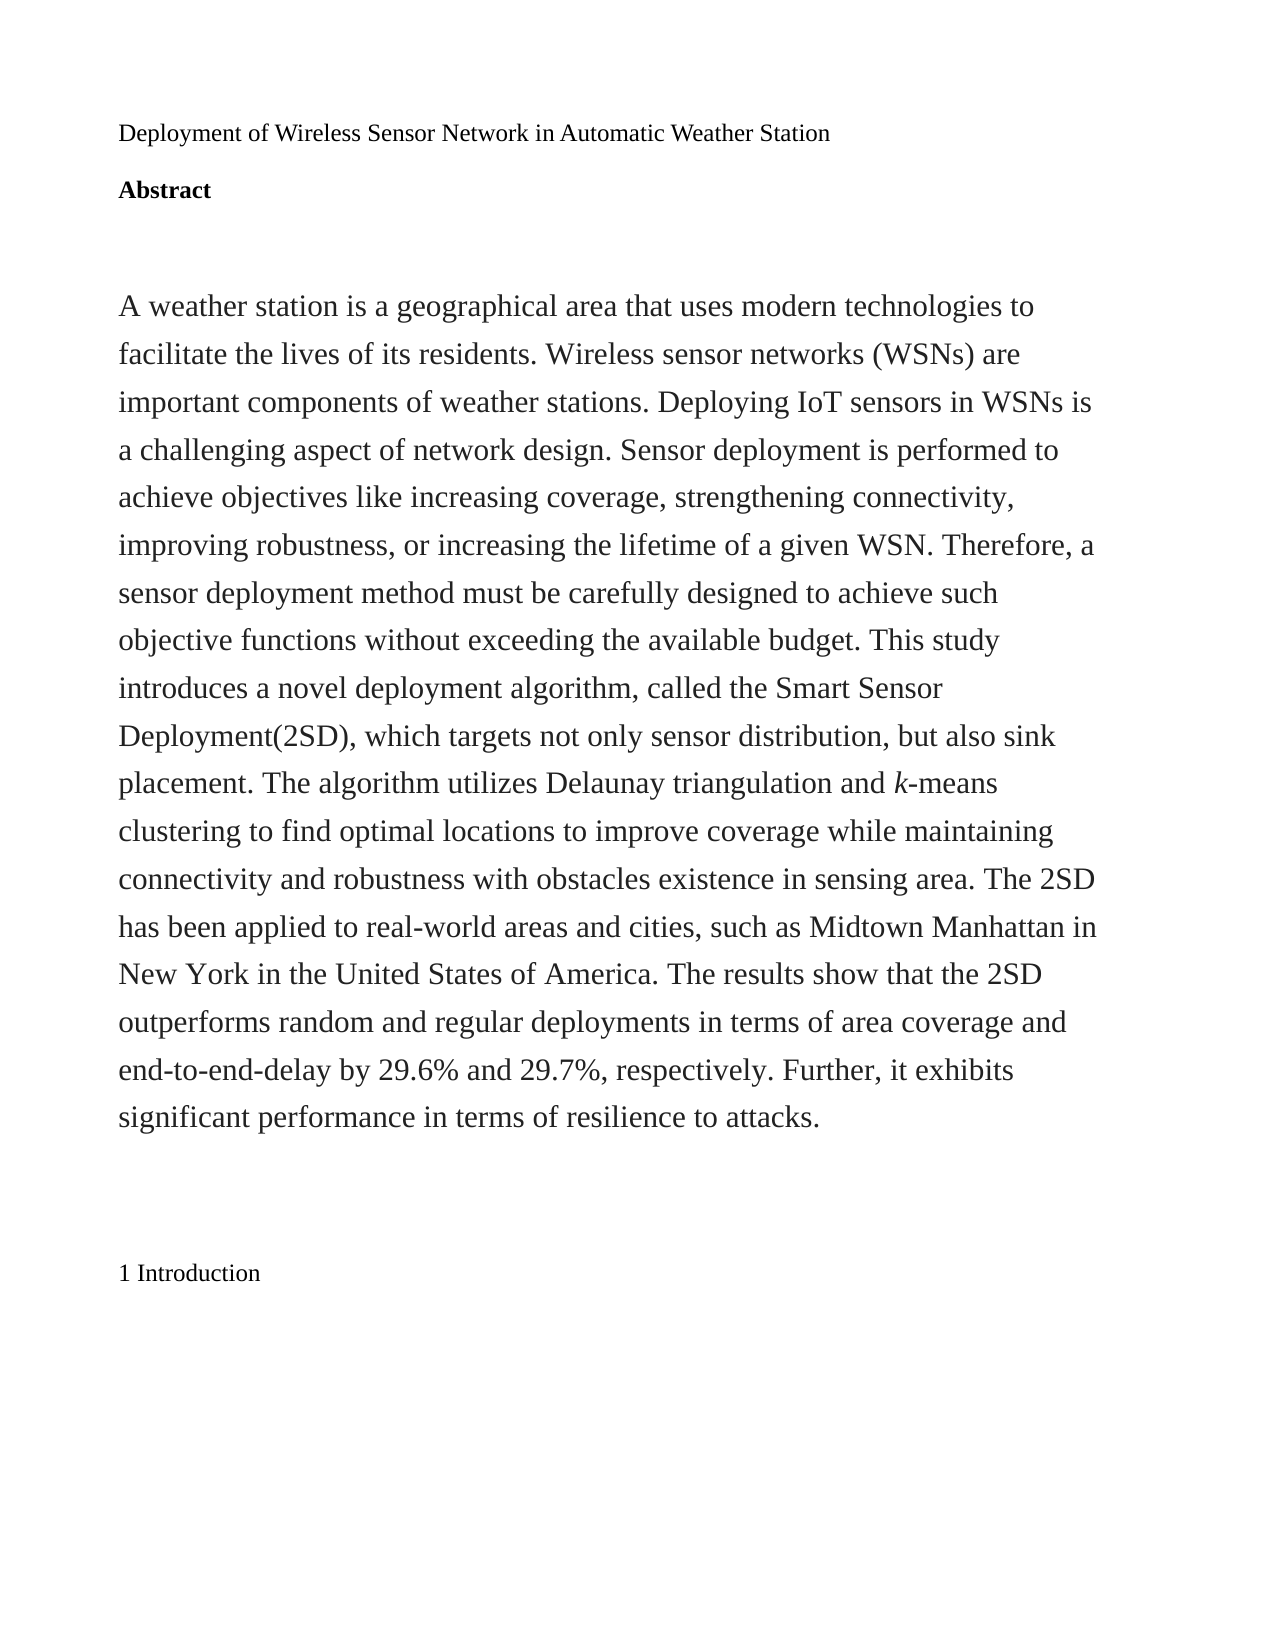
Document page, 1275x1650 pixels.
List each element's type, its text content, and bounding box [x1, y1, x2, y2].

text Abstract [118, 176, 1157, 204]
text Deployment of Wireless Sensor Network in Automatic Weather Station [118, 118, 1157, 147]
subtitle A weather station is a geographical area that uses modern technologies to facilitate the lives of its residents. Wireless sensor networks (WSNs) are important components of weather stations. Deploying IoT sensors in WSNs is a challenging aspect of network design. Sensor deployment is performed to achieve objectives like increasing coverage, strengthening connectivity, improving robustness, or increasing the lifetime of a given WSN. Therefore, a sensor deployment method must be carefully designed to achieve such objective functions without exceeding the available budget. This study introduces a novel deployment algorithm, called the Smart Sensor Deployment(2SD), which targets not only sensor distribution, but also sink placement. The algorithm utilizes Delaunay triangulation and k-means clustering to find optimal locations to improve coverage while maintaining connectivity and robustness with obstacles existence in sensing area. The 2SD has been applied to real-world areas and cities, such as Midtown Manhattan in New York in the United States of America. The results show that the 2SD outperforms random and regular deployments in terms of area coverage and end-to-end-delay by 29.6% and 29.7%, respectively. Further, it exhibits significant performance in terms of resilience to attacks. [118, 288, 1113, 1135]
text 1 Introduction [118, 1258, 1157, 1287]
